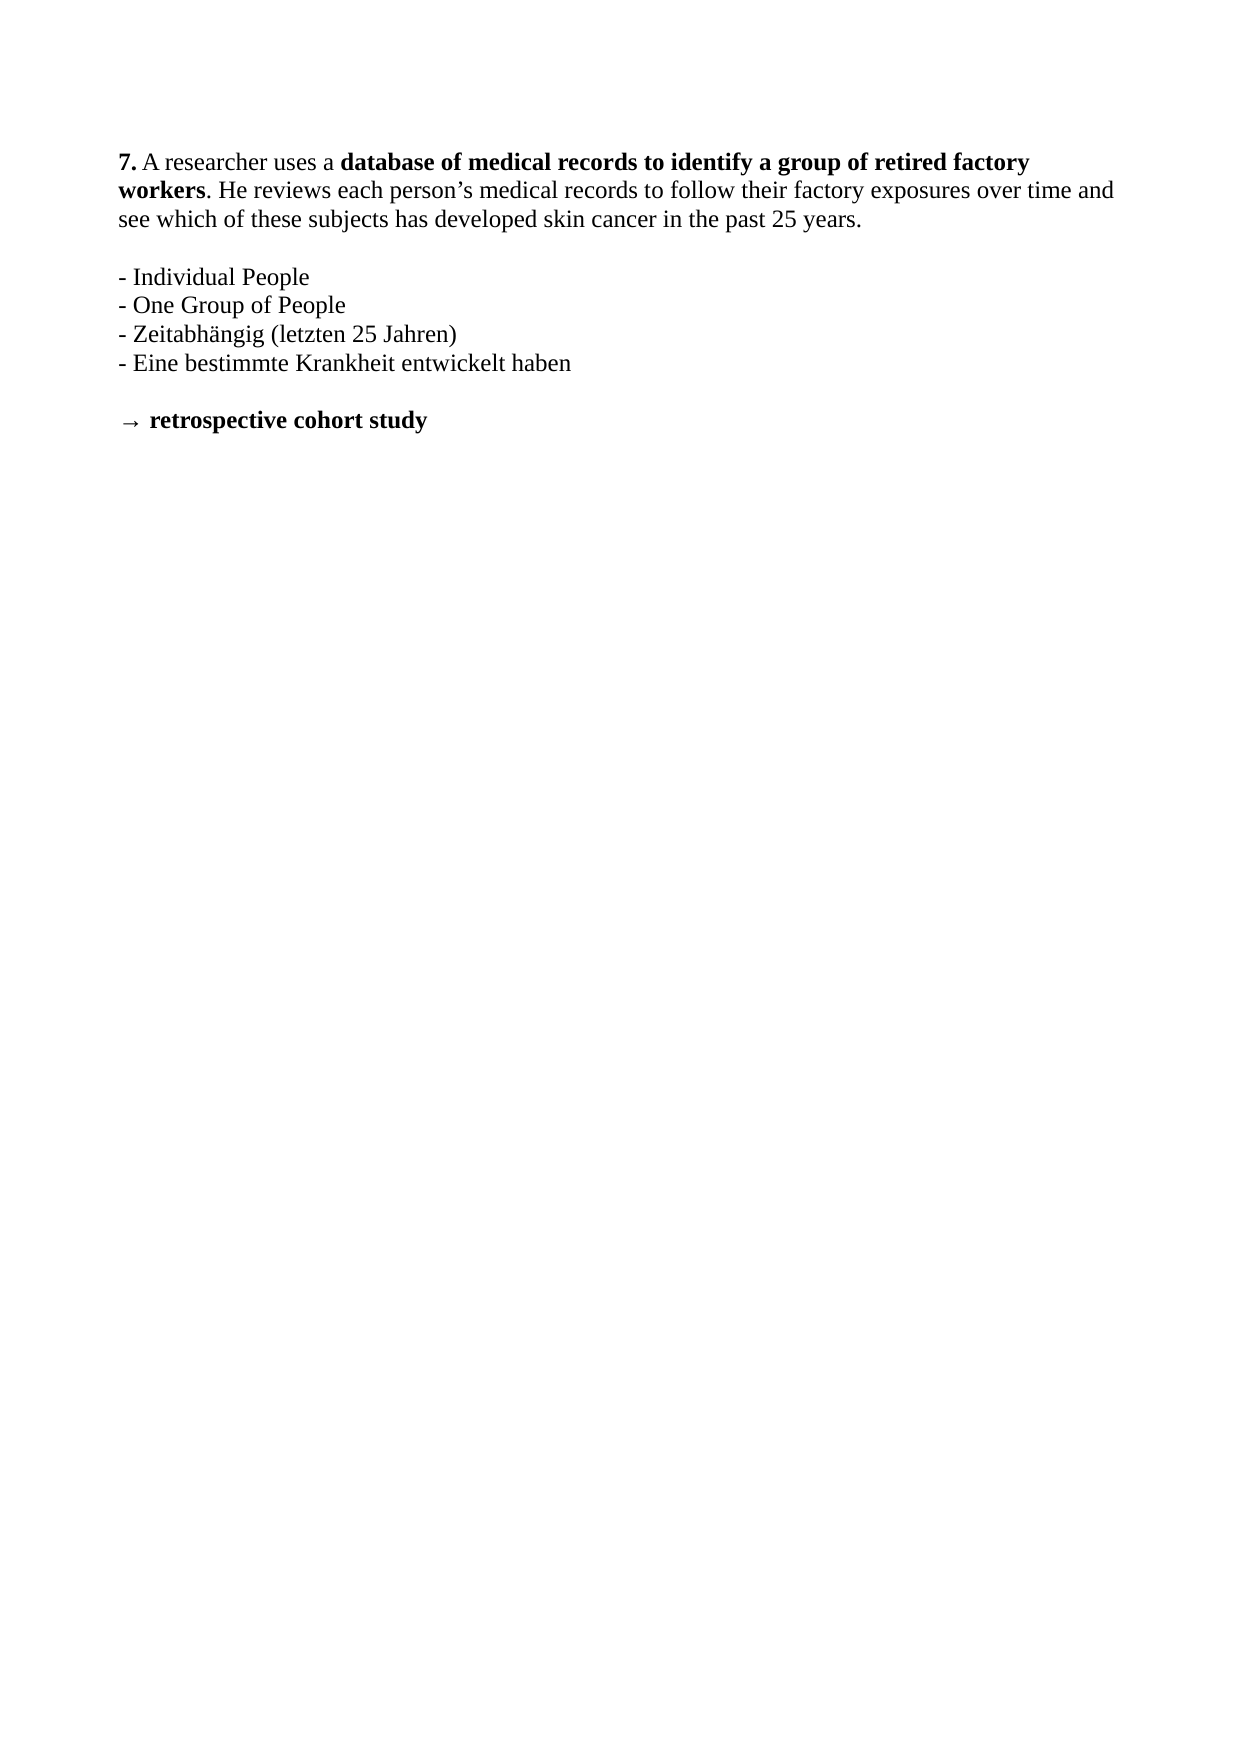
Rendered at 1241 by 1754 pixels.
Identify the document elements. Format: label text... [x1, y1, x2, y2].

text 7. A researcher uses a database of medical records to identify a group of retired factory workers. He reviews each person’s medical records to follow their factory exposures over time and see which of these subjects has developed skin cancer in the past 25 years. [118, 147, 1122, 233]
text - Zeitabhängig (letzten 25 Jahren) [118, 319, 1122, 348]
text - Individual People [118, 262, 1122, 291]
text → retrospective cohort study [118, 406, 1122, 434]
text - Eine bestimmte Krankheit entwickelt haben [118, 348, 1122, 377]
text - One Group of People [118, 291, 1122, 319]
